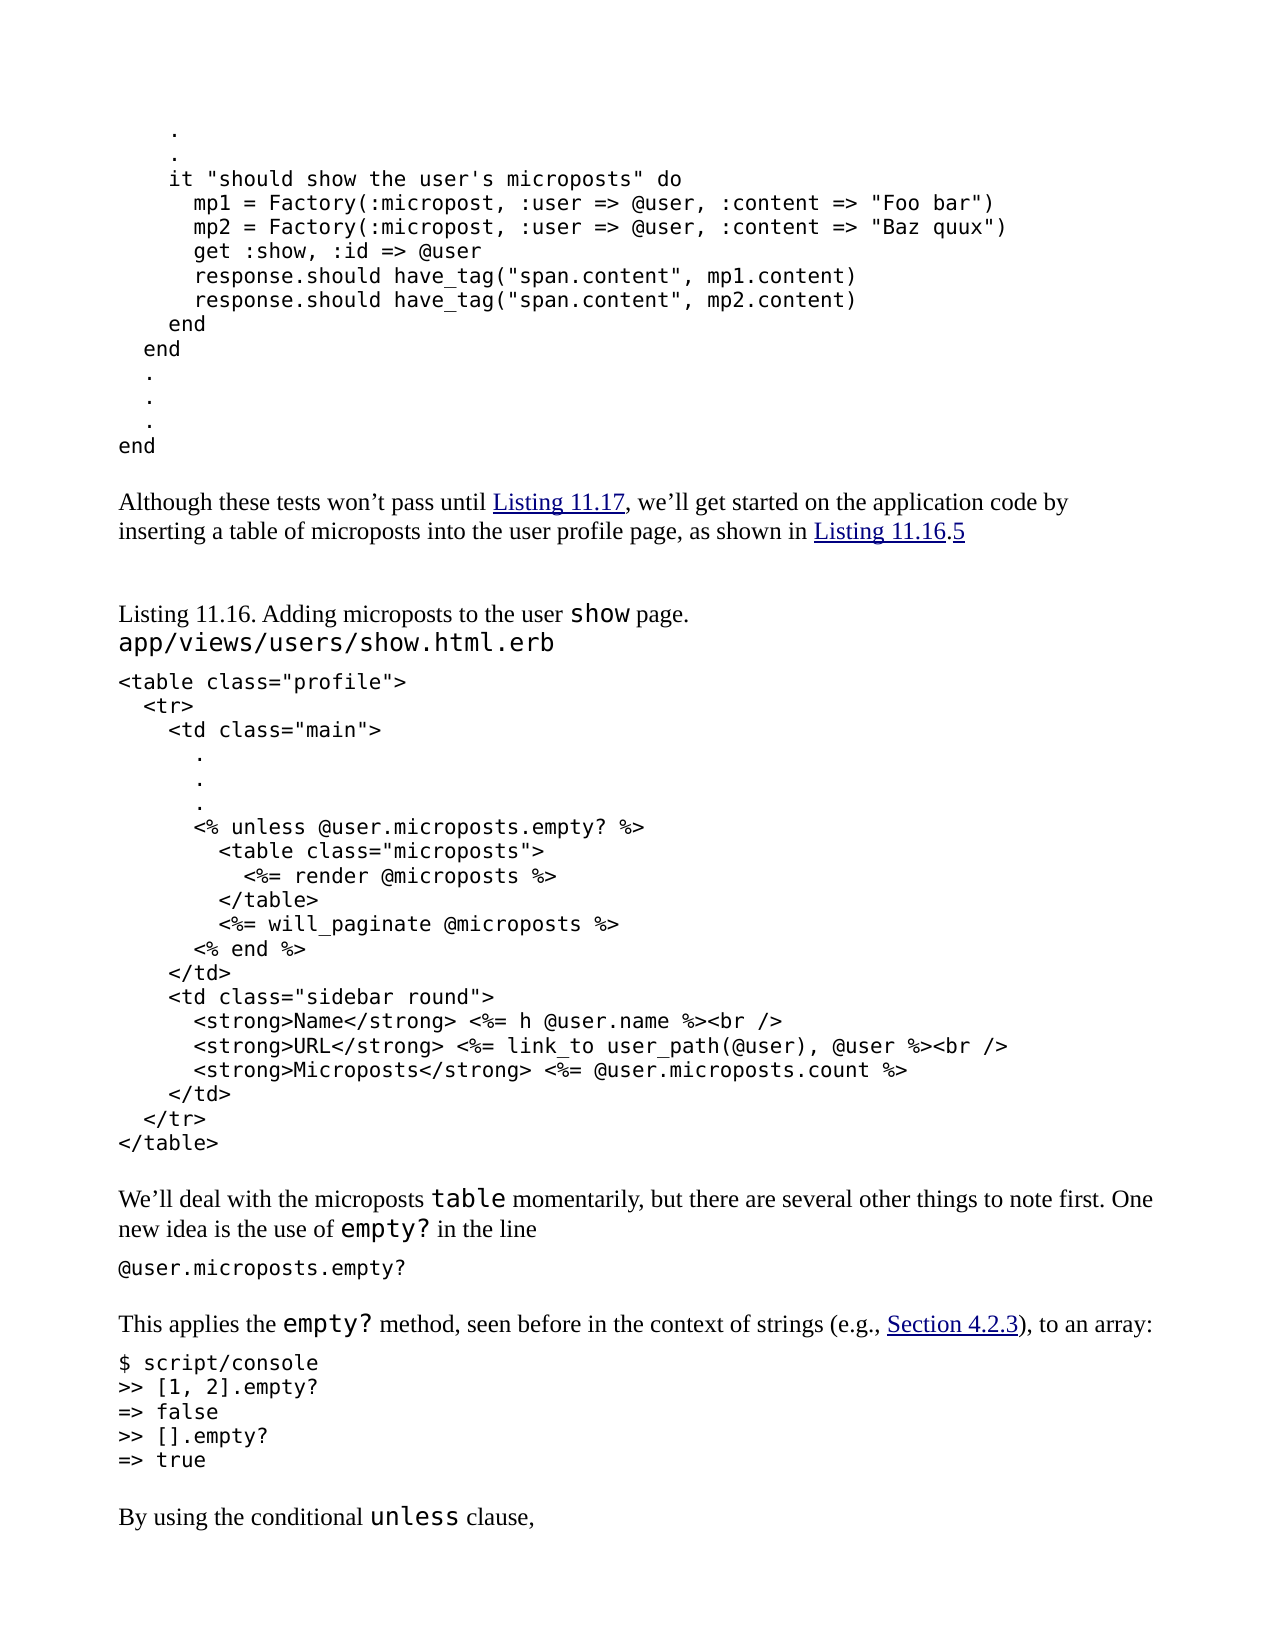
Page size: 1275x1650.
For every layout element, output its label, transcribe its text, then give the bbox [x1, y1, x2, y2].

text response.should have_tag("span.content", mp1.content) [118, 264, 1157, 288]
text </td> [118, 1082, 1157, 1107]
text it "should show the user's microposts" do [118, 167, 1157, 191]
text By using the conditional unless clause, [118, 1502, 1157, 1531]
text <%= will_paginate @microposts %> [118, 912, 1157, 937]
text . [118, 361, 1157, 385]
text . [118, 767, 1157, 791]
text . [118, 142, 1157, 167]
text . [118, 118, 1157, 142]
text <tr> [118, 694, 1157, 718]
text mp2 = Factory(:micropost, :user => @user, :content => "Baz quux") [118, 215, 1157, 239]
text </table> [118, 888, 1157, 912]
text >> [1, 2].empty? [118, 1375, 1157, 1400]
text . [118, 742, 1157, 767]
text This applies the empty? method, seen before in the context of strings (e.g., Section 4.2.3), to an array: [118, 1309, 1157, 1339]
text Although these tests won’t pass until Listing 11.17, we’ll get started on the application code by inserting a table of microposts into the user profile page, as shown in Listing 11.16.5 [118, 487, 1157, 545]
text <strong>Name</strong> <%= h @user.name %><br /> [118, 1009, 1157, 1034]
text </tr> [118, 1107, 1157, 1131]
text </table> [118, 1131, 1157, 1155]
text $ script/console [118, 1351, 1157, 1375]
text mp1 = Factory(:micropost, :user => @user, :content => "Foo bar") [118, 191, 1157, 215]
text end [118, 434, 1157, 458]
text <%= render @microposts %> [118, 864, 1157, 888]
text <table class="microposts"> [118, 839, 1157, 864]
text <strong>Microposts</strong> <%= @user.microposts.count %> [118, 1058, 1157, 1082]
text Listing 11.16. Adding microposts to the user show page. app/views/users/show.html.erb [118, 599, 1157, 657]
text response.should have_tag("span.content", mp2.content) [118, 288, 1157, 312]
text <td class="main"> [118, 718, 1157, 742]
text <strong>URL</strong> <%= link_to user_path(@user), @user %><br /> [118, 1034, 1157, 1058]
text end [118, 312, 1157, 337]
text <table class="profile"> [118, 670, 1157, 694]
text => false [118, 1400, 1157, 1424]
text => true [118, 1448, 1157, 1472]
text . [118, 385, 1157, 409]
text end [118, 337, 1157, 361]
text >> [].empty? [118, 1424, 1157, 1448]
text <% end %> [118, 937, 1157, 961]
text </td> [118, 961, 1157, 985]
text <% unless @user.microposts.empty? %> [118, 815, 1157, 839]
text @user.microposts.empty? [118, 1256, 1157, 1280]
text get :show, :id => @user [118, 239, 1157, 264]
text <td class="sidebar round"> [118, 985, 1157, 1009]
text . [118, 409, 1157, 434]
text We’ll deal with the microposts table momentarily, but there are several other things to note first. One new idea is the use of empty? in the line [118, 1184, 1157, 1243]
text . [118, 791, 1157, 815]
